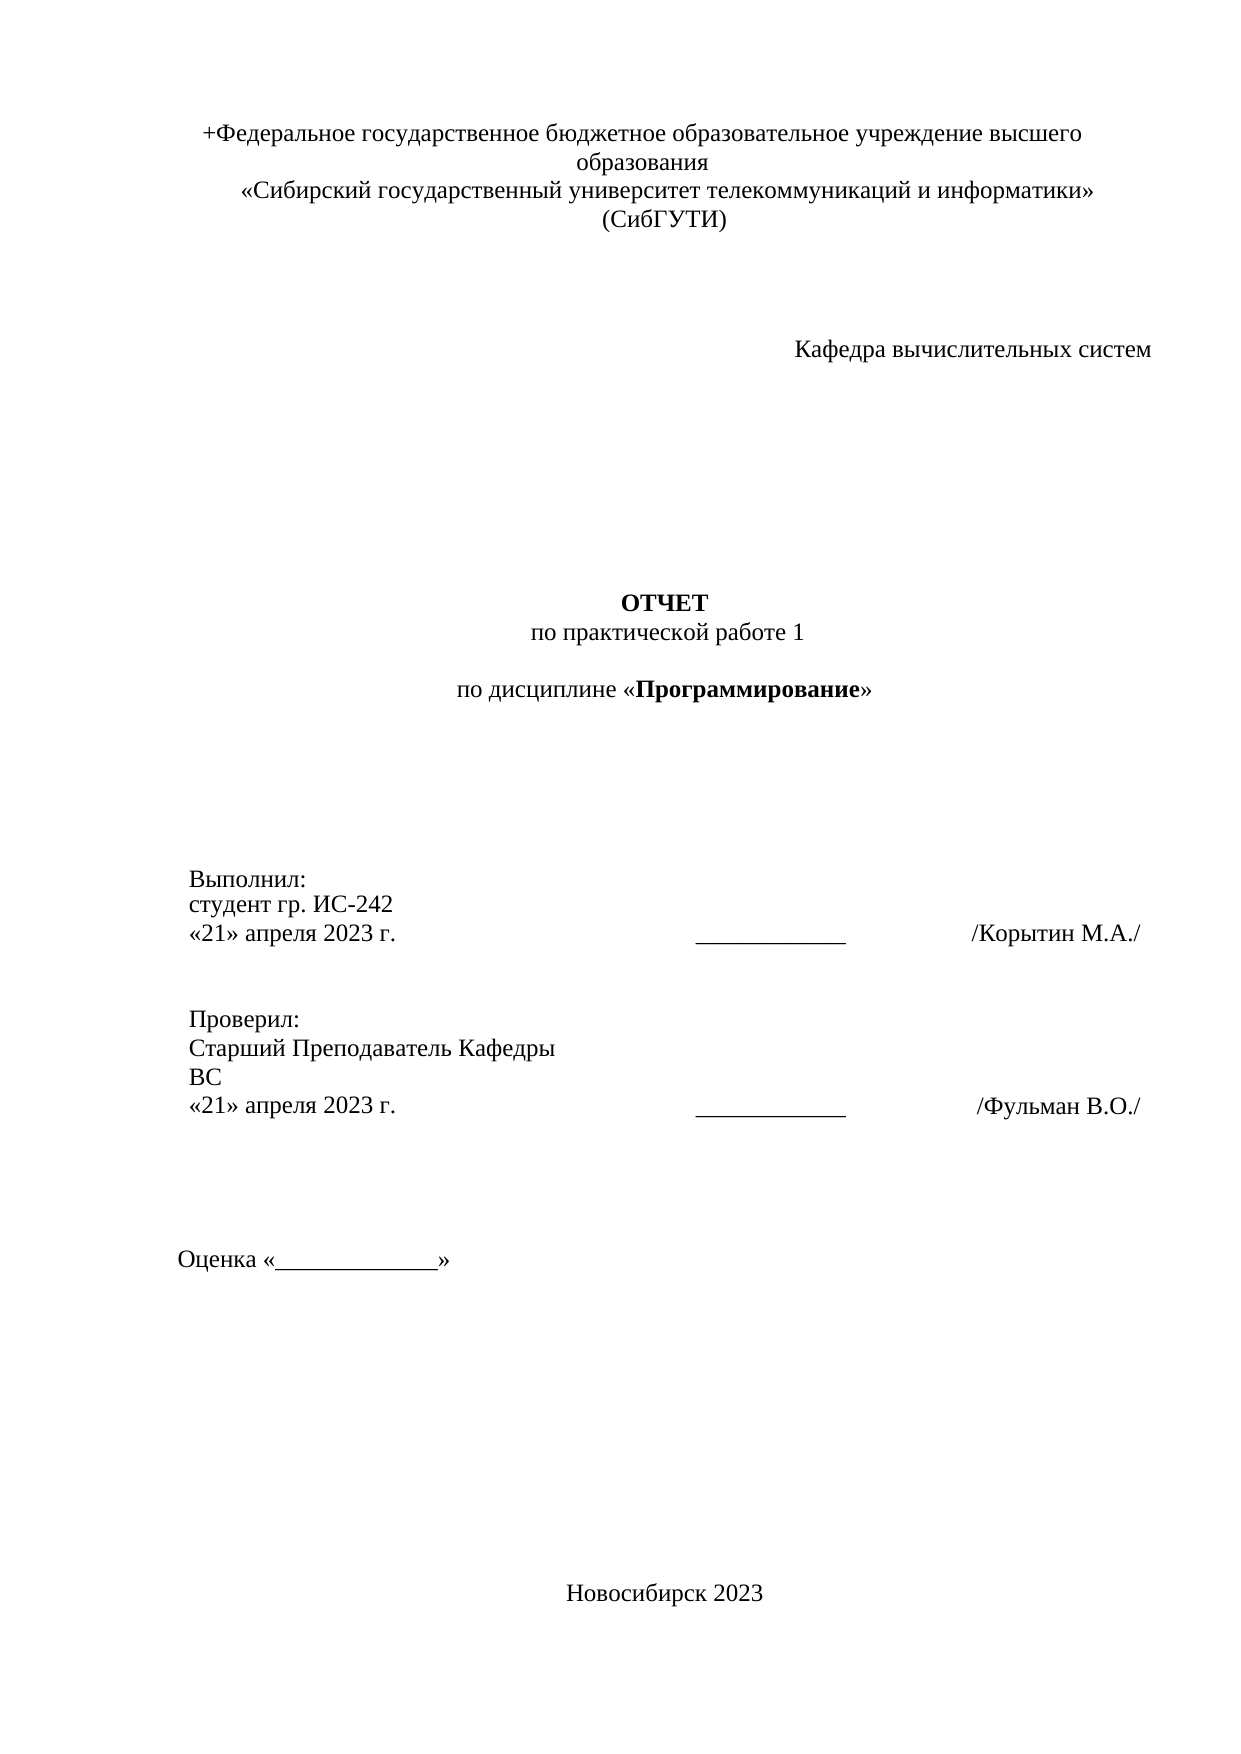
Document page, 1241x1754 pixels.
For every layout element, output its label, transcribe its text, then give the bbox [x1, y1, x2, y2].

text +Федеральное государственное бюджетное образовательное учреждение высшего образования [133, 118, 1152, 176]
table_cell Проверил: Старший Преподаватель Кафедры ВС «21» апреля 2023 г. [177, 1004, 590, 1119]
text Кафедра вычислительных систем [177, 334, 1152, 363]
table_cell /Фульман В.О./ [857, 1004, 1152, 1119]
text Новосибирск 2023 [177, 1578, 1152, 1607]
text по дисциплине «Программирование» [177, 674, 1152, 703]
table_header /Корытин М.А./ [857, 864, 1152, 947]
table_cell ____________ [590, 1004, 857, 1119]
table_header ____________ [590, 864, 857, 947]
table_cell [590, 947, 857, 1004]
table_header Выполнил: студент гр. ИС-242 «21» апреля 2023 г. [177, 864, 590, 947]
table_cell [857, 947, 1152, 1004]
text Оценка «_____________» [177, 1244, 1152, 1273]
table_cell [177, 947, 590, 1004]
text (СибГУТИ) [177, 204, 1152, 233]
text «Сибирский государственный университет телекоммуникаций и информатики» [177, 176, 1152, 204]
text по практической работе 1 [177, 617, 1152, 645]
text ОТЧЕТ [177, 588, 1152, 617]
